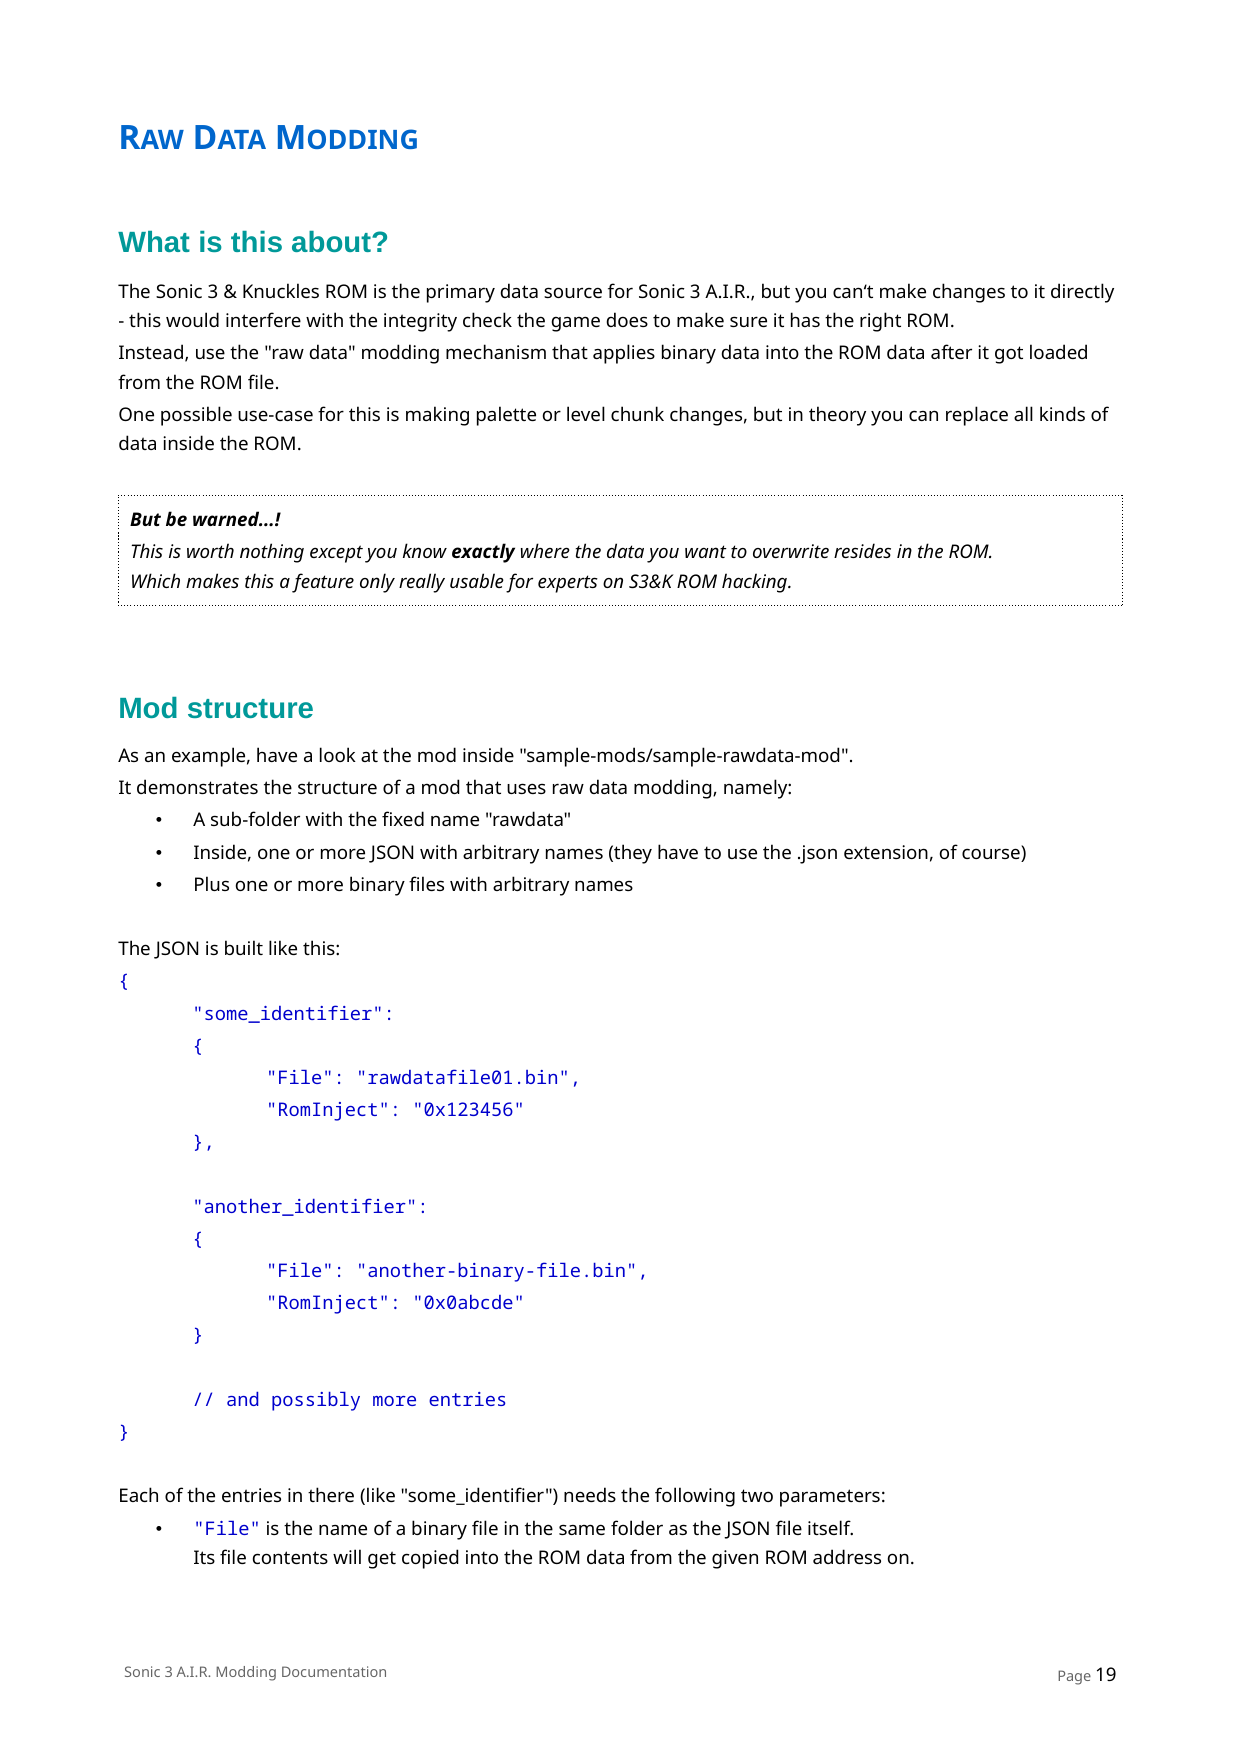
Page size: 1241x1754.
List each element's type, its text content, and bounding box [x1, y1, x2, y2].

text { [118, 1032, 1122, 1058]
text As an example, have a look at the mod inside "sample-mods/sample-rawdata-mod". [118, 742, 1122, 768]
list Inside, one or more JSON with arbitrary names (they have to use the .json extension, of course) [156, 839, 1122, 864]
text It demonstrates the structure of a mod that uses raw data modding, namely: [118, 774, 1122, 800]
text "RomInject": "0x0abcde" [118, 1289, 1122, 1315]
text } [118, 1418, 1122, 1444]
text // and possibly more entries [118, 1386, 1122, 1412]
text This is worth nothing except you know exactly where the data you want to overwrite resides in the ROM. Which makes this a feature only really usable for experts on S3&K ROM hacking. [118, 527, 1122, 606]
text Instead, use the "raw data" modding mechanism that applies binary data into the ROM data after it got loaded from the ROM file. [118, 340, 1122, 394]
text "File": "rawdatafile01.bin", [118, 1064, 1122, 1090]
text "RomInject": "0x123456" [118, 1096, 1122, 1122]
subtitle Raw Data Modding [118, 113, 1122, 159]
text { [118, 968, 1122, 993]
text Each of the entries in there (like "some_identifier") needs the following two parameters: [118, 1483, 1122, 1508]
list The JSON is built like this: [81, 936, 1122, 961]
text "some_identifier": [118, 1000, 1122, 1025]
text } [118, 1322, 1122, 1347]
text "File": "another-binary-file.bin", [118, 1257, 1122, 1283]
subtitle What is this about? [118, 225, 1122, 259]
list "File" is the name of a binary file in the same folder as the JSON file itself. Its file contents will get copied into the ROM data from the given ROM address on. [156, 1515, 1122, 1570]
subtitle Mod structure [118, 691, 1122, 725]
list A sub-folder with the fixed name "rawdata" [156, 807, 1122, 832]
text But be warned...! [118, 495, 1122, 527]
text The Sonic 3 & Knuckles ROM is the primary data source for Sonic 3 A.I.R., but you can‘t make changes to it directly - this would interfere with the integrity check the game does to make sure it has the right ROM. [118, 278, 1122, 333]
text }, [118, 1129, 1122, 1154]
text { [118, 1225, 1122, 1251]
list Plus one or more binary files with arbitrary names [156, 871, 1122, 897]
text One possible use-case for this is making palette or level chunk changes, but in theory you can replace all kinds of data inside the ROM. [118, 401, 1122, 456]
text "another_identifier": [118, 1193, 1122, 1218]
